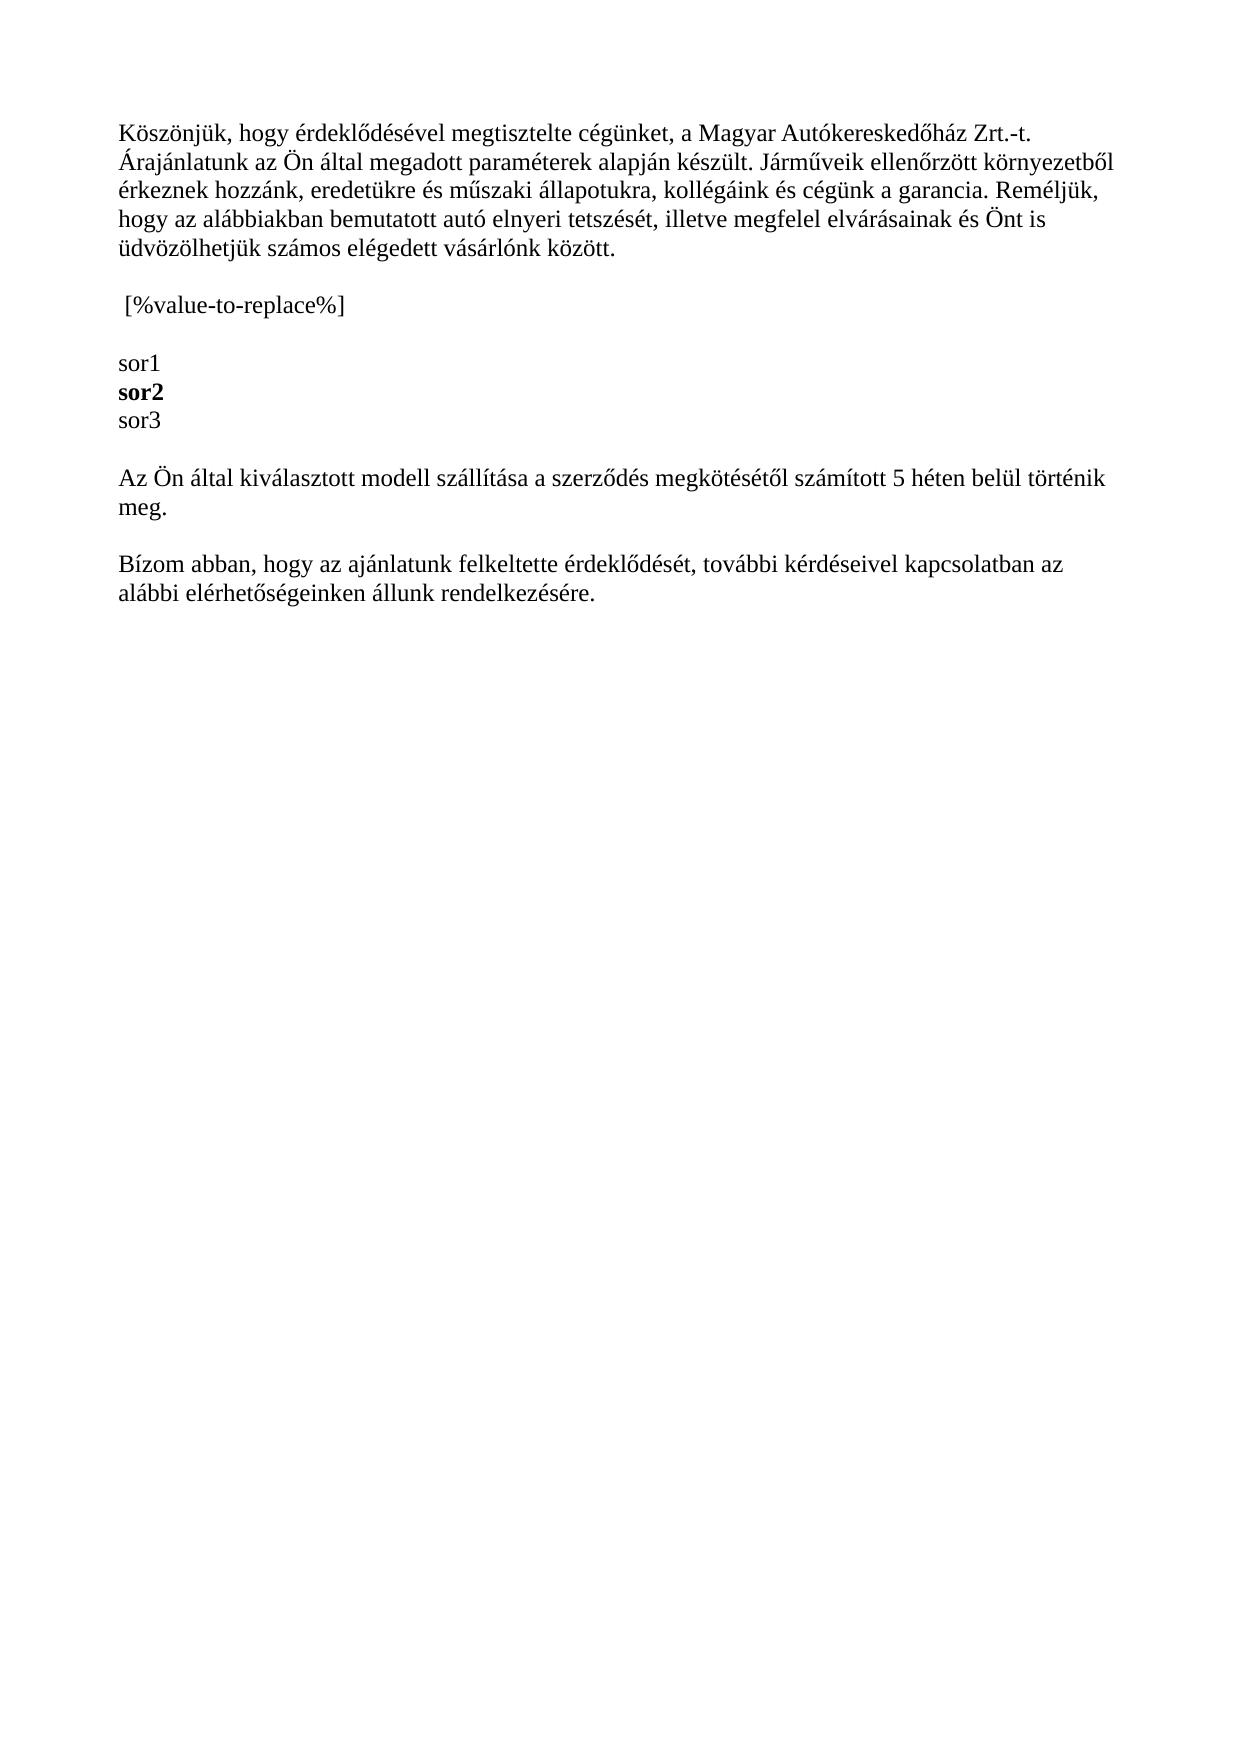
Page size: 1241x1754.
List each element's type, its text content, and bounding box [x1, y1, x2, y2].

text Köszönjük, hogy érdeklődésével megtisztelte cégünket, a Magyar Autókereskedőház Zrt.-t. Árajánlatunk az Ön által megadott paraméterek alapján készült. Járműveik ellenőrzött környezetből érkeznek hozzánk, eredetükre és műszaki állapotukra, kollégáink és cégünk a garancia. Reméljük, hogy az alábbiakban bemutatott autó elnyeri tetszését, illetve megfelel elvárásainak és Önt is üdvözölhetjük számos elégedett vásárlónk között. [118, 118, 1122, 262]
text Bízom abban, hogy az ajánlatunk felkeltette érdeklődését, további kérdéseivel kapcsolatban az alábbi elérhetőségeinken állunk rendelkezésére. [118, 549, 1122, 607]
text sor1 [118, 348, 1122, 377]
text [%value-to-replace%] [118, 291, 1122, 319]
text Az Ön által kiválasztott modell szállítása a szerződés megkötésétől számított 5 héten belül történik meg. [118, 463, 1122, 521]
text sor3 [118, 406, 1122, 434]
text sor2 [118, 377, 1122, 406]
